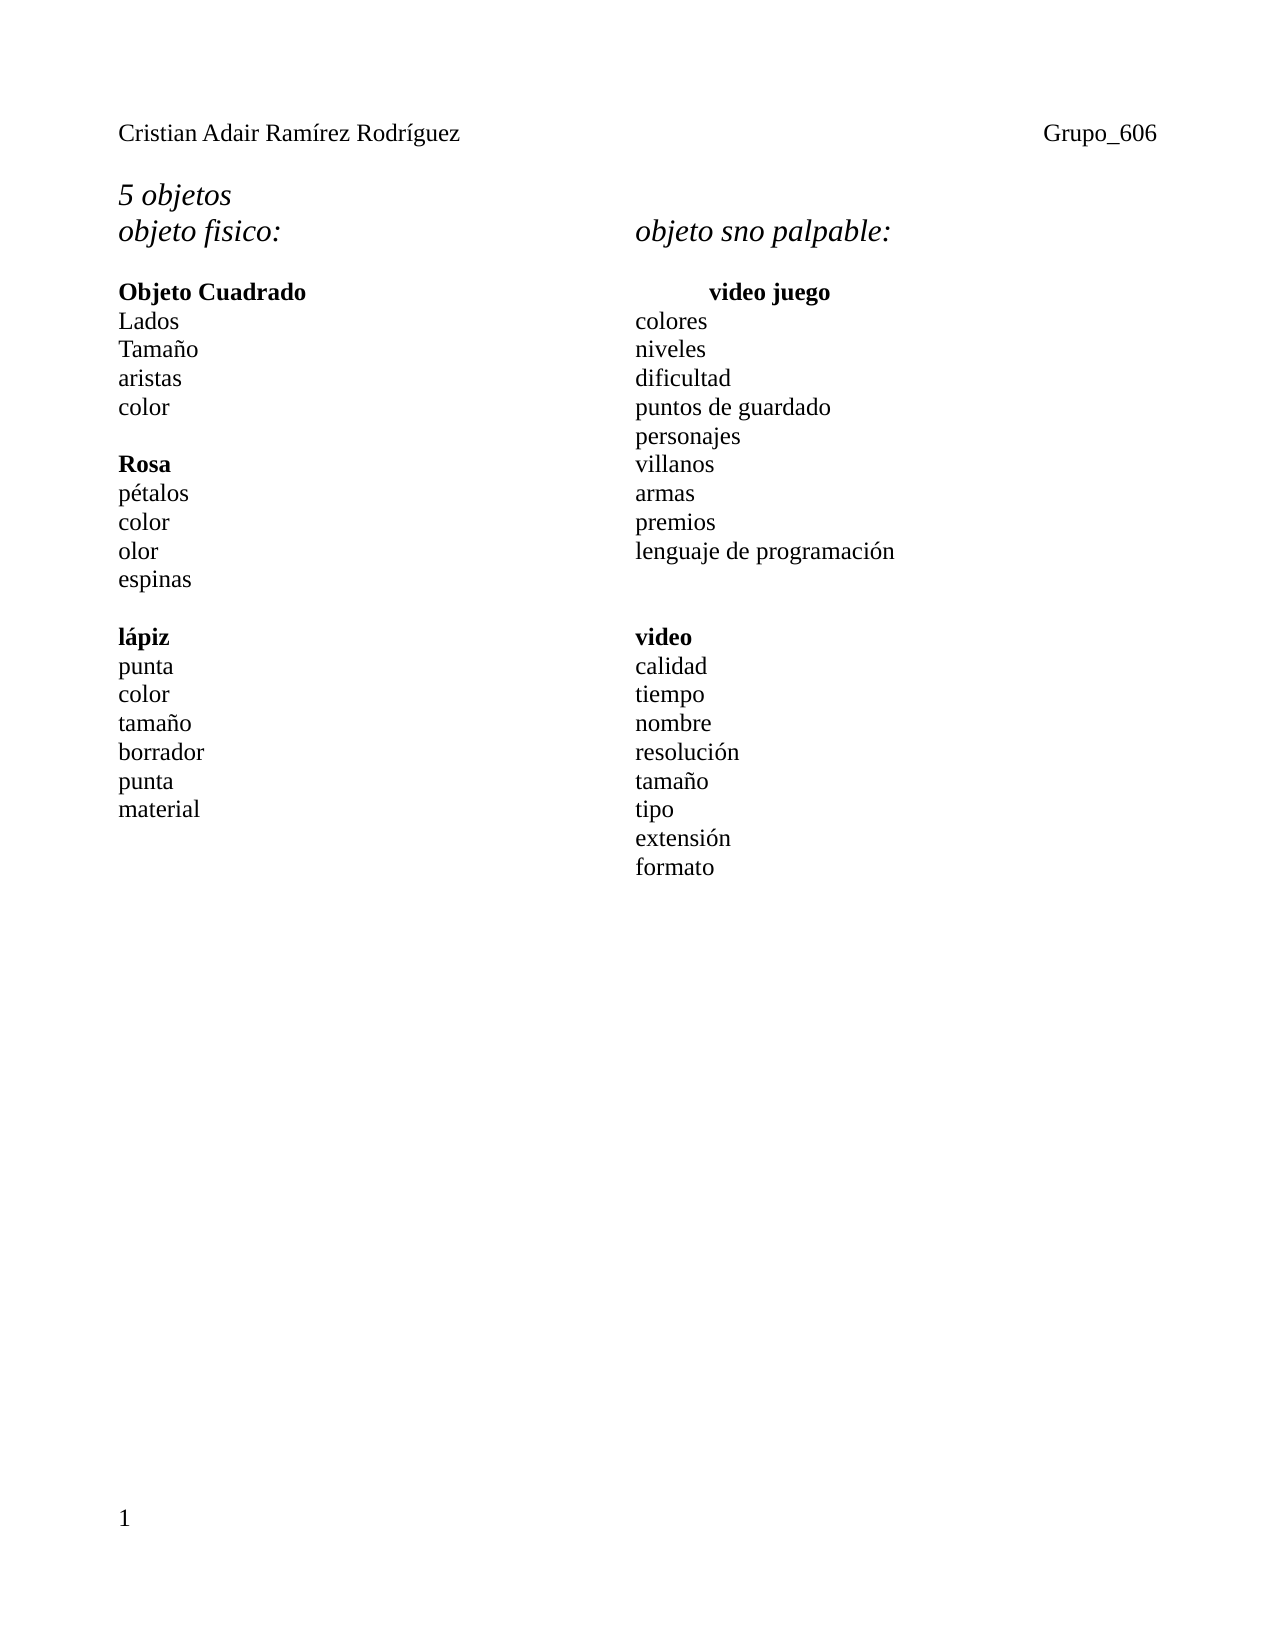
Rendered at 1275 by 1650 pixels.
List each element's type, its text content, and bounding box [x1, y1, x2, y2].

text 5 objetos [118, 176, 1157, 212]
text Tamaño niveles [118, 334, 1157, 363]
text personajes [118, 421, 1157, 449]
text color premios [118, 507, 1157, 536]
text Lados colores [118, 306, 1157, 334]
text espinas [118, 564, 1157, 593]
text punta calidad [118, 651, 1157, 679]
text color tiempo [118, 679, 1157, 708]
text color puntos de guardado [118, 392, 1157, 421]
text extensión [118, 823, 1157, 852]
text olor lenguaje de programación [118, 536, 1157, 564]
text formato [118, 852, 1157, 881]
text punta tamaño [118, 766, 1157, 794]
text material tipo [118, 794, 1157, 823]
text tamaño nombre [118, 708, 1157, 737]
text lápiz video [118, 622, 1157, 651]
text objeto fisico: objeto sno palpable: [118, 212, 1157, 248]
text aristas dificultad [118, 363, 1157, 392]
text pétalos armas [118, 478, 1157, 507]
text Objeto Cuadrado video juego [118, 277, 1157, 306]
text Rosa villanos [118, 449, 1157, 478]
text borrador resolución [118, 737, 1157, 766]
